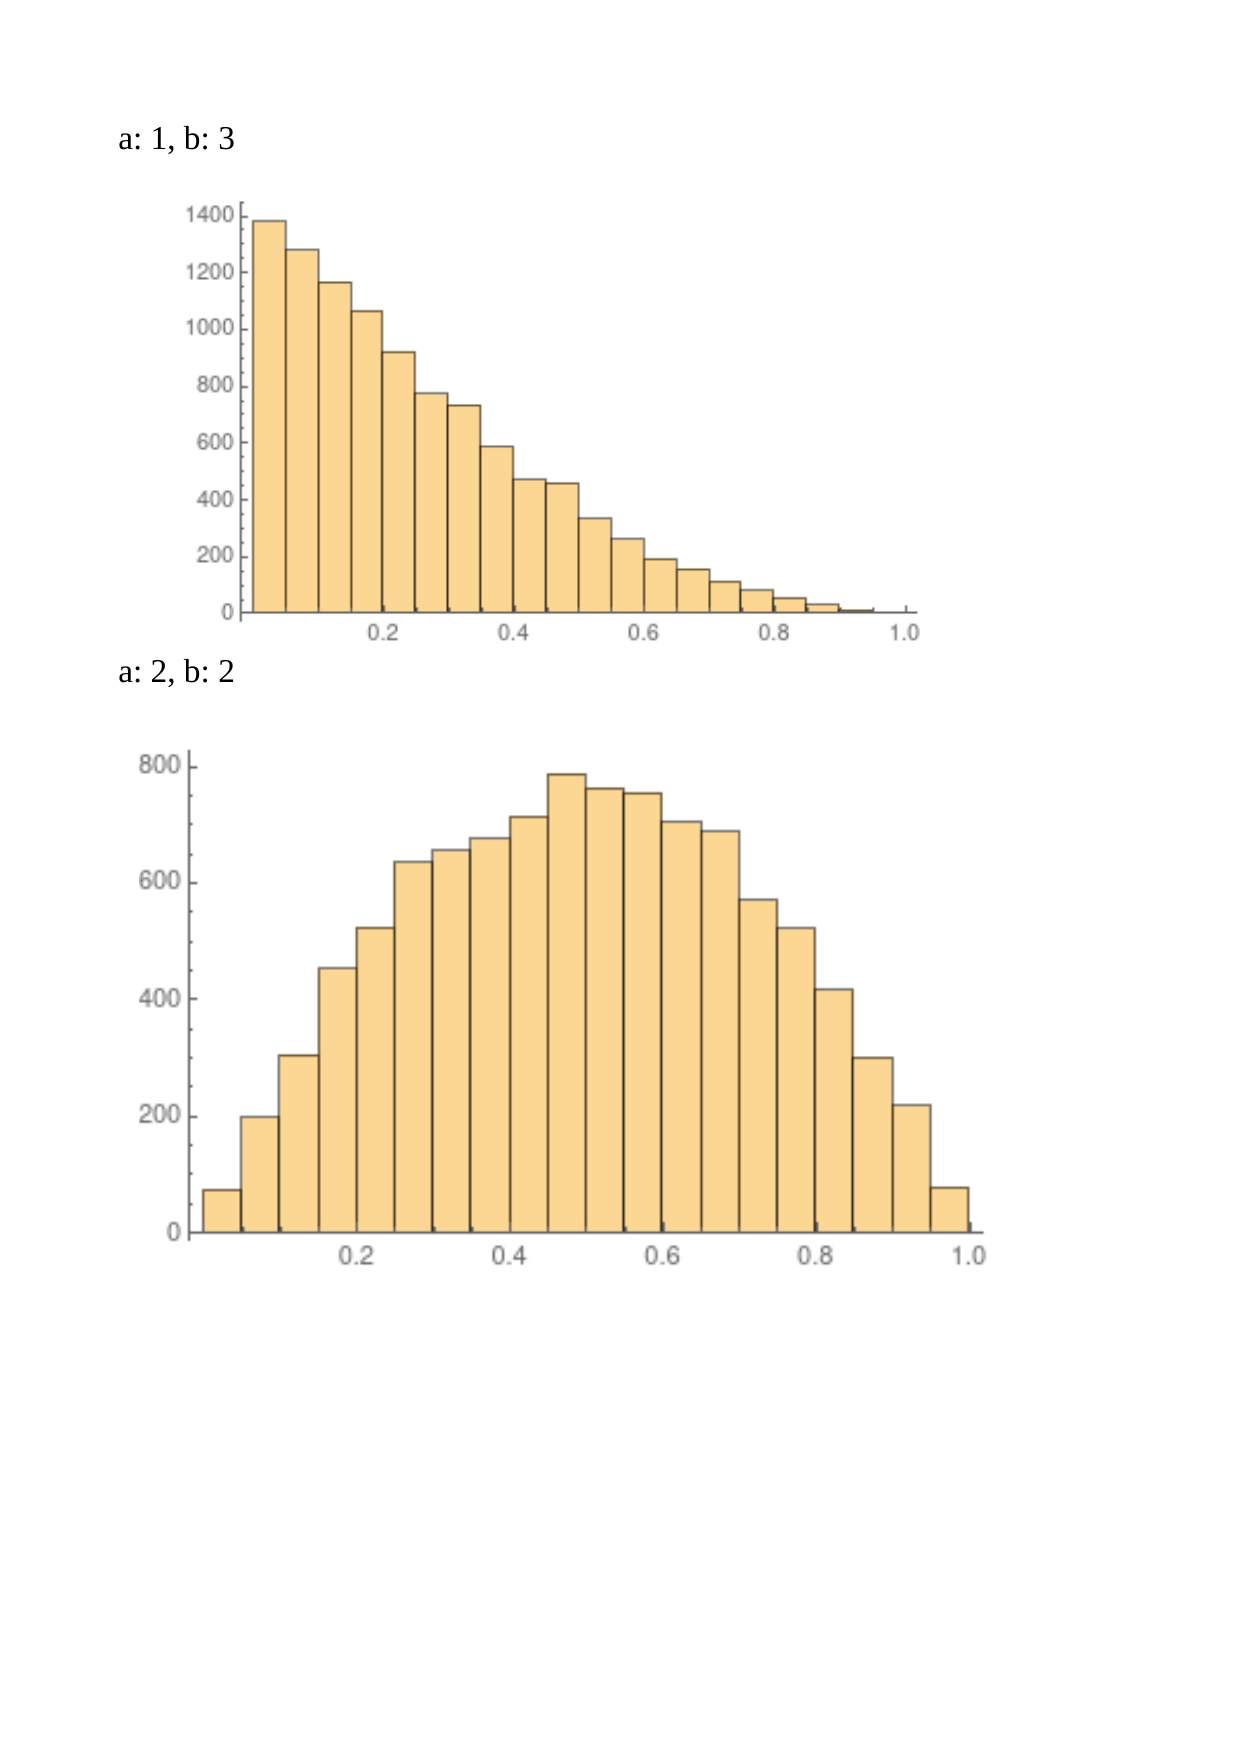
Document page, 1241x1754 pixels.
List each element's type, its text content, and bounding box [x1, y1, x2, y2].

picture [185, 201, 922, 651]
picture [139, 748, 989, 1277]
text a: 1, b: 3 [118, 118, 1122, 156]
text a: 2, b: 2 [118, 195, 1122, 689]
